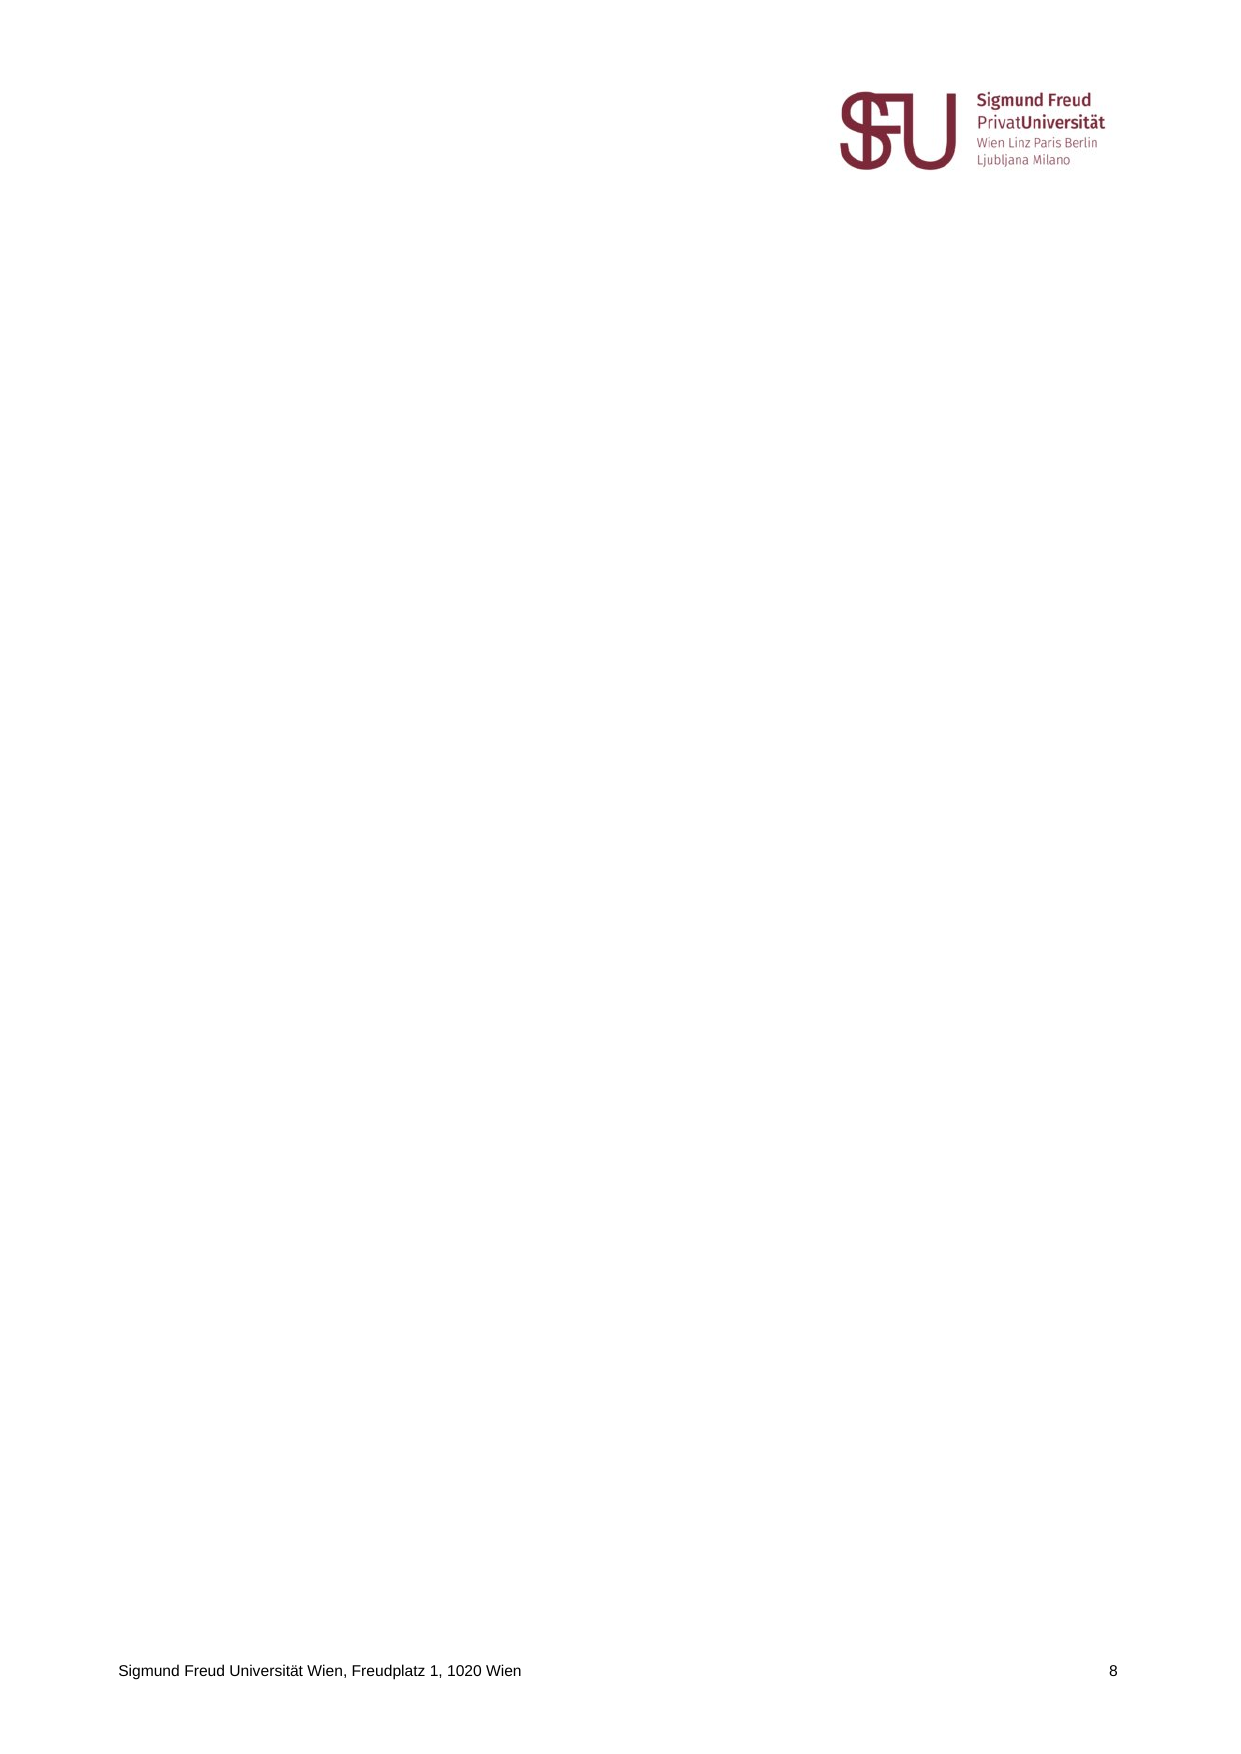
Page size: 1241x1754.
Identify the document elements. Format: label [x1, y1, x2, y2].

picture [827, 73, 1123, 189]
